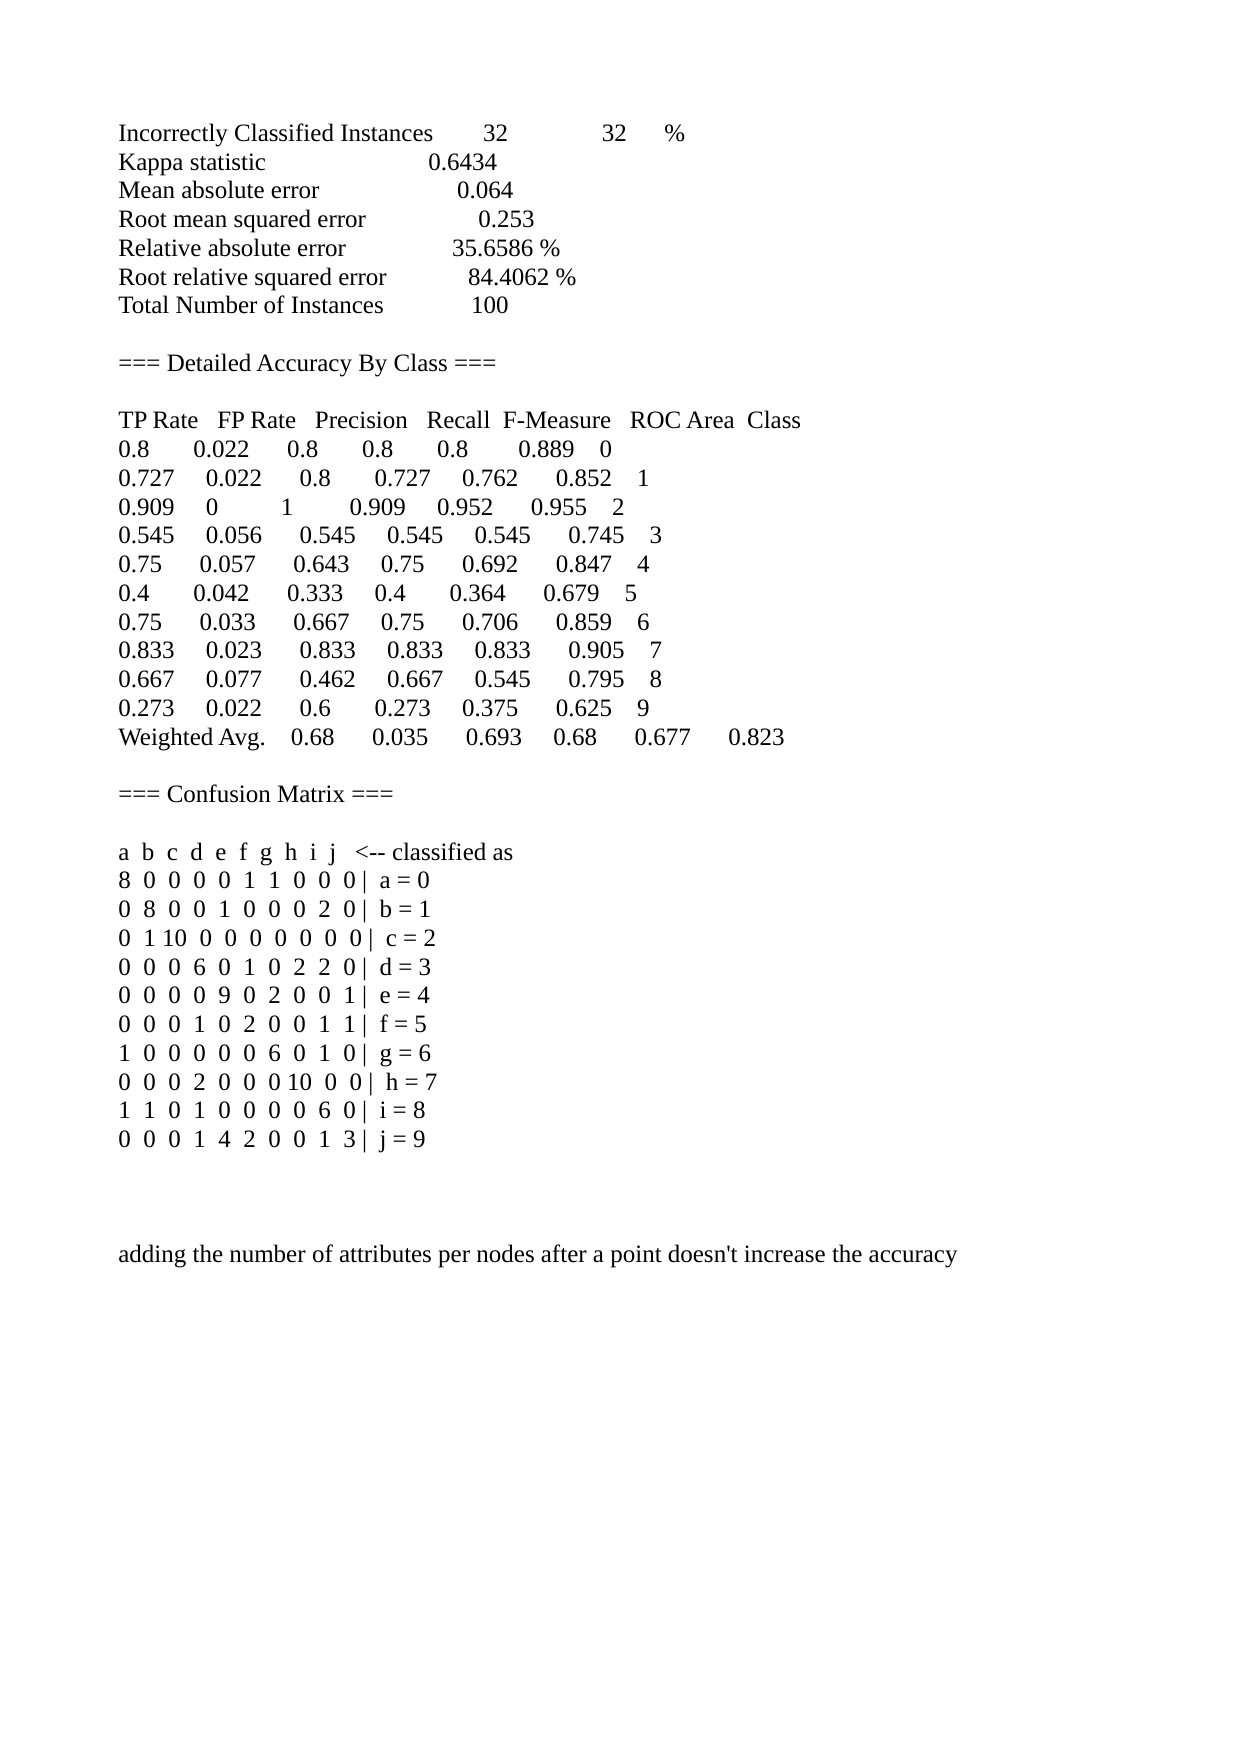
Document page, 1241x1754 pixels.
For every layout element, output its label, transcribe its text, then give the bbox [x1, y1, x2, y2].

text a b c d e f g h i j <-- classified as [118, 837, 1122, 866]
text 0.667 0.077 0.462 0.667 0.545 0.795 8 [118, 664, 1122, 693]
text Incorrectly Classified Instances 32 32 % [118, 118, 1122, 147]
text adding the number of attributes per nodes after a point doesn't increase the accuracy [118, 1239, 1122, 1268]
text 0 0 0 1 4 2 0 0 1 3 | j = 9 [118, 1124, 1122, 1153]
text 0.727 0.022 0.8 0.727 0.762 0.852 1 [118, 463, 1122, 492]
text TP Rate FP Rate Precision Recall F-Measure ROC Area Class [118, 406, 1122, 434]
text 0.75 0.033 0.667 0.75 0.706 0.859 6 [118, 607, 1122, 636]
text 0.8 0.022 0.8 0.8 0.8 0.889 0 [118, 434, 1122, 463]
text === Confusion Matrix === [118, 779, 1122, 808]
text Total Number of Instances 100 [118, 291, 1122, 319]
text Relative absolute error 35.6586 % [118, 233, 1122, 262]
text 0.833 0.023 0.833 0.833 0.833 0.905 7 [118, 636, 1122, 664]
text 0 0 0 0 9 0 2 0 0 1 | e = 4 [118, 981, 1122, 1009]
text 0.909 0 1 0.909 0.952 0.955 2 [118, 492, 1122, 521]
text 0 1 10 0 0 0 0 0 0 0 | c = 2 [118, 923, 1122, 952]
text 8 0 0 0 0 1 1 0 0 0 | a = 0 [118, 866, 1122, 894]
text 0 0 0 6 0 1 0 2 2 0 | d = 3 [118, 952, 1122, 981]
text 0 0 0 1 0 2 0 0 1 1 | f = 5 [118, 1009, 1122, 1038]
text Mean absolute error 0.064 [118, 176, 1122, 204]
text 0 0 0 2 0 0 0 10 0 0 | h = 7 [118, 1067, 1122, 1096]
text 0.273 0.022 0.6 0.273 0.375 0.625 9 [118, 693, 1122, 722]
text 0.4 0.042 0.333 0.4 0.364 0.679 5 [118, 578, 1122, 607]
text 1 0 0 0 0 0 6 0 1 0 | g = 6 [118, 1038, 1122, 1067]
text === Detailed Accuracy By Class === [118, 348, 1122, 377]
text Root mean squared error 0.253 [118, 204, 1122, 233]
text Weighted Avg. 0.68 0.035 0.693 0.68 0.677 0.823 [118, 722, 1122, 751]
text Kappa statistic 0.6434 [118, 147, 1122, 176]
text Root relative squared error 84.4062 % [118, 262, 1122, 291]
text 1 1 0 1 0 0 0 0 6 0 | i = 8 [118, 1096, 1122, 1124]
text 0 8 0 0 1 0 0 0 2 0 | b = 1 [118, 894, 1122, 923]
text 0.75 0.057 0.643 0.75 0.692 0.847 4 [118, 549, 1122, 578]
text 0.545 0.056 0.545 0.545 0.545 0.745 3 [118, 521, 1122, 549]
